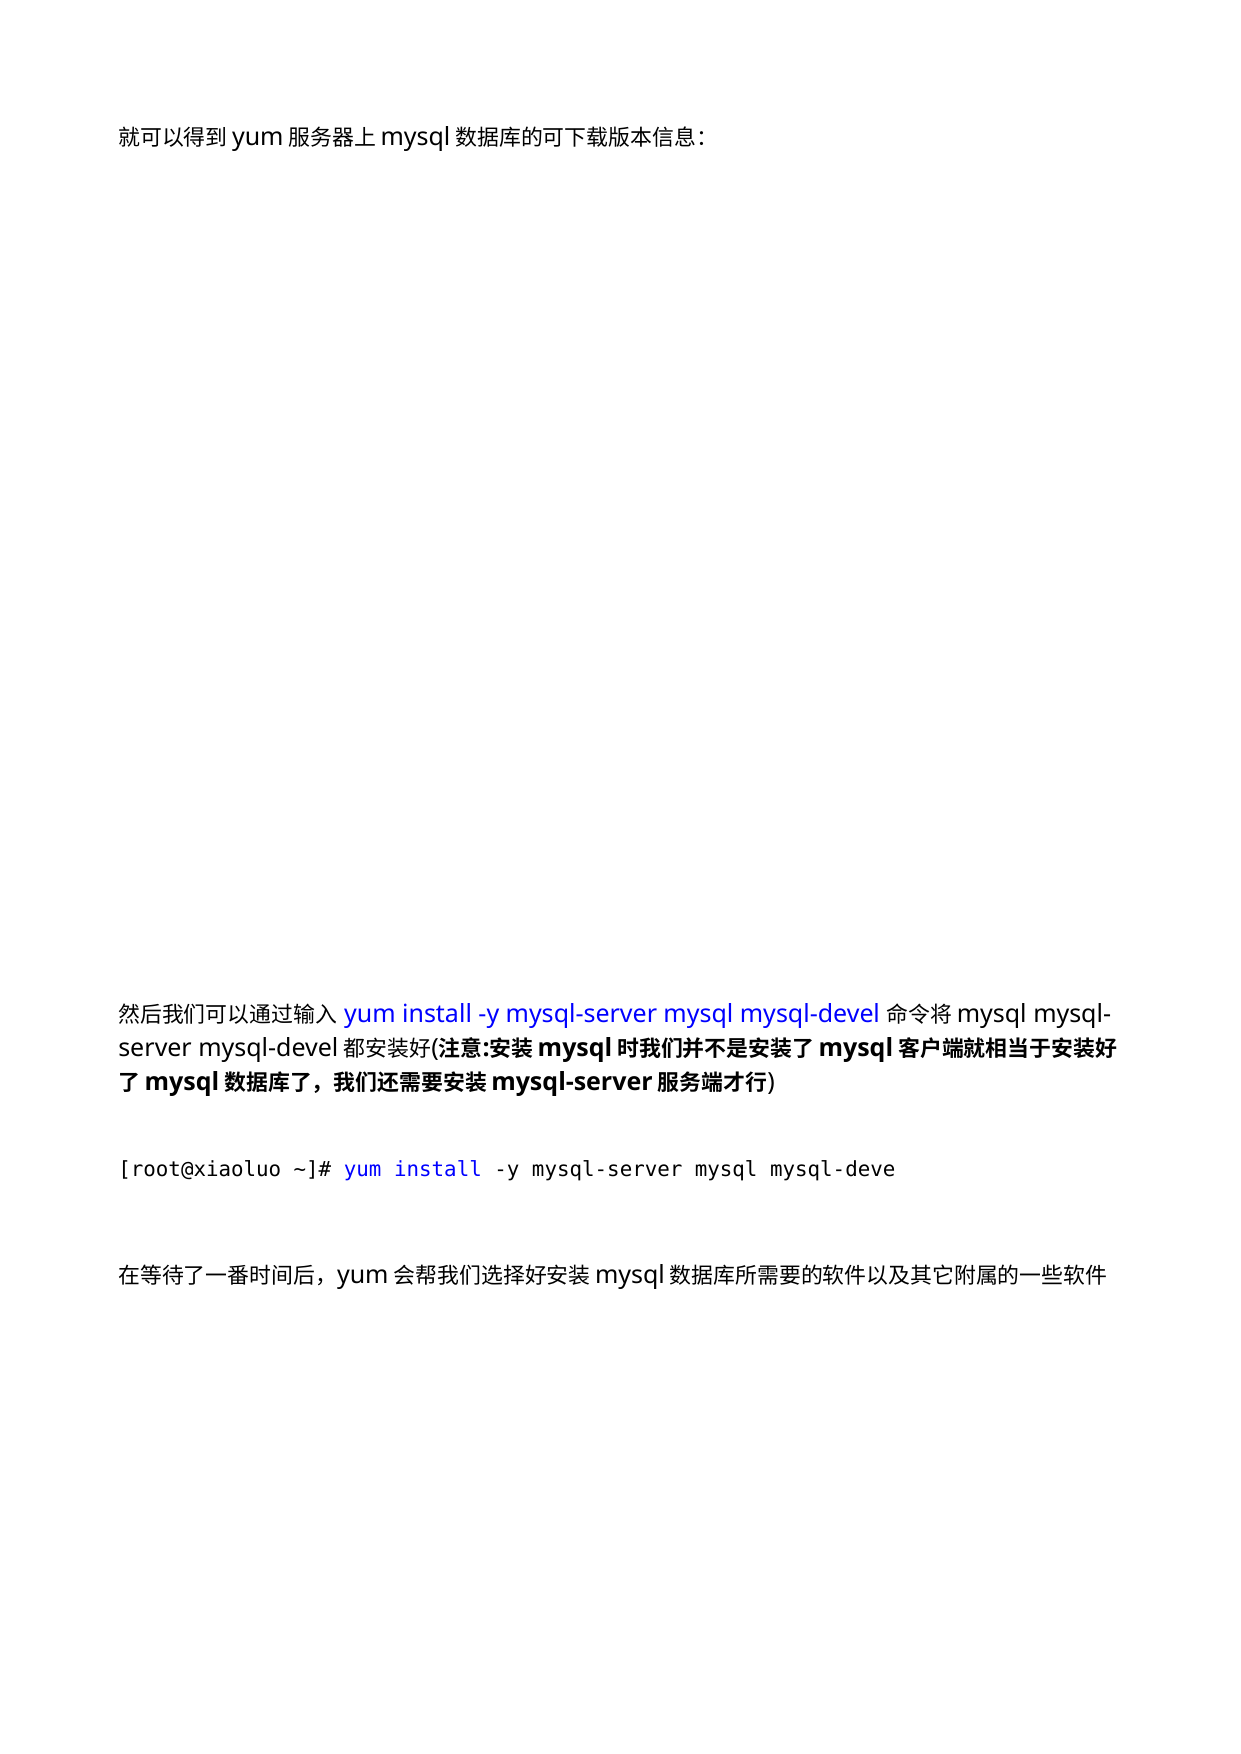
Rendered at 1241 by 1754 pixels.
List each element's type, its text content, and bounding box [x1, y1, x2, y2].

text [root@xiaoluo ~]# yum install -y mysql-server mysql mysql-deve [118, 1157, 1122, 1181]
text 在等待了一番时间后，yum会帮我们选择好安装mysql数据库所需要的软件以及其它附属的一些软件 [118, 1257, 1122, 1291]
text 然后我们可以通过输入 yum install -y mysql-server mysql mysql-devel 命令将mysql mysql-server mysql-devel都安装好(注意:安装mysql时我们并不是安装了mysql客户端就相当于安装好了mysql数据库了，我们还需要安装mysql-server服务端才行) [118, 995, 1122, 1097]
text 就可以得到yum服务器上mysql数据库的可下载版本信息： [118, 118, 1122, 152]
